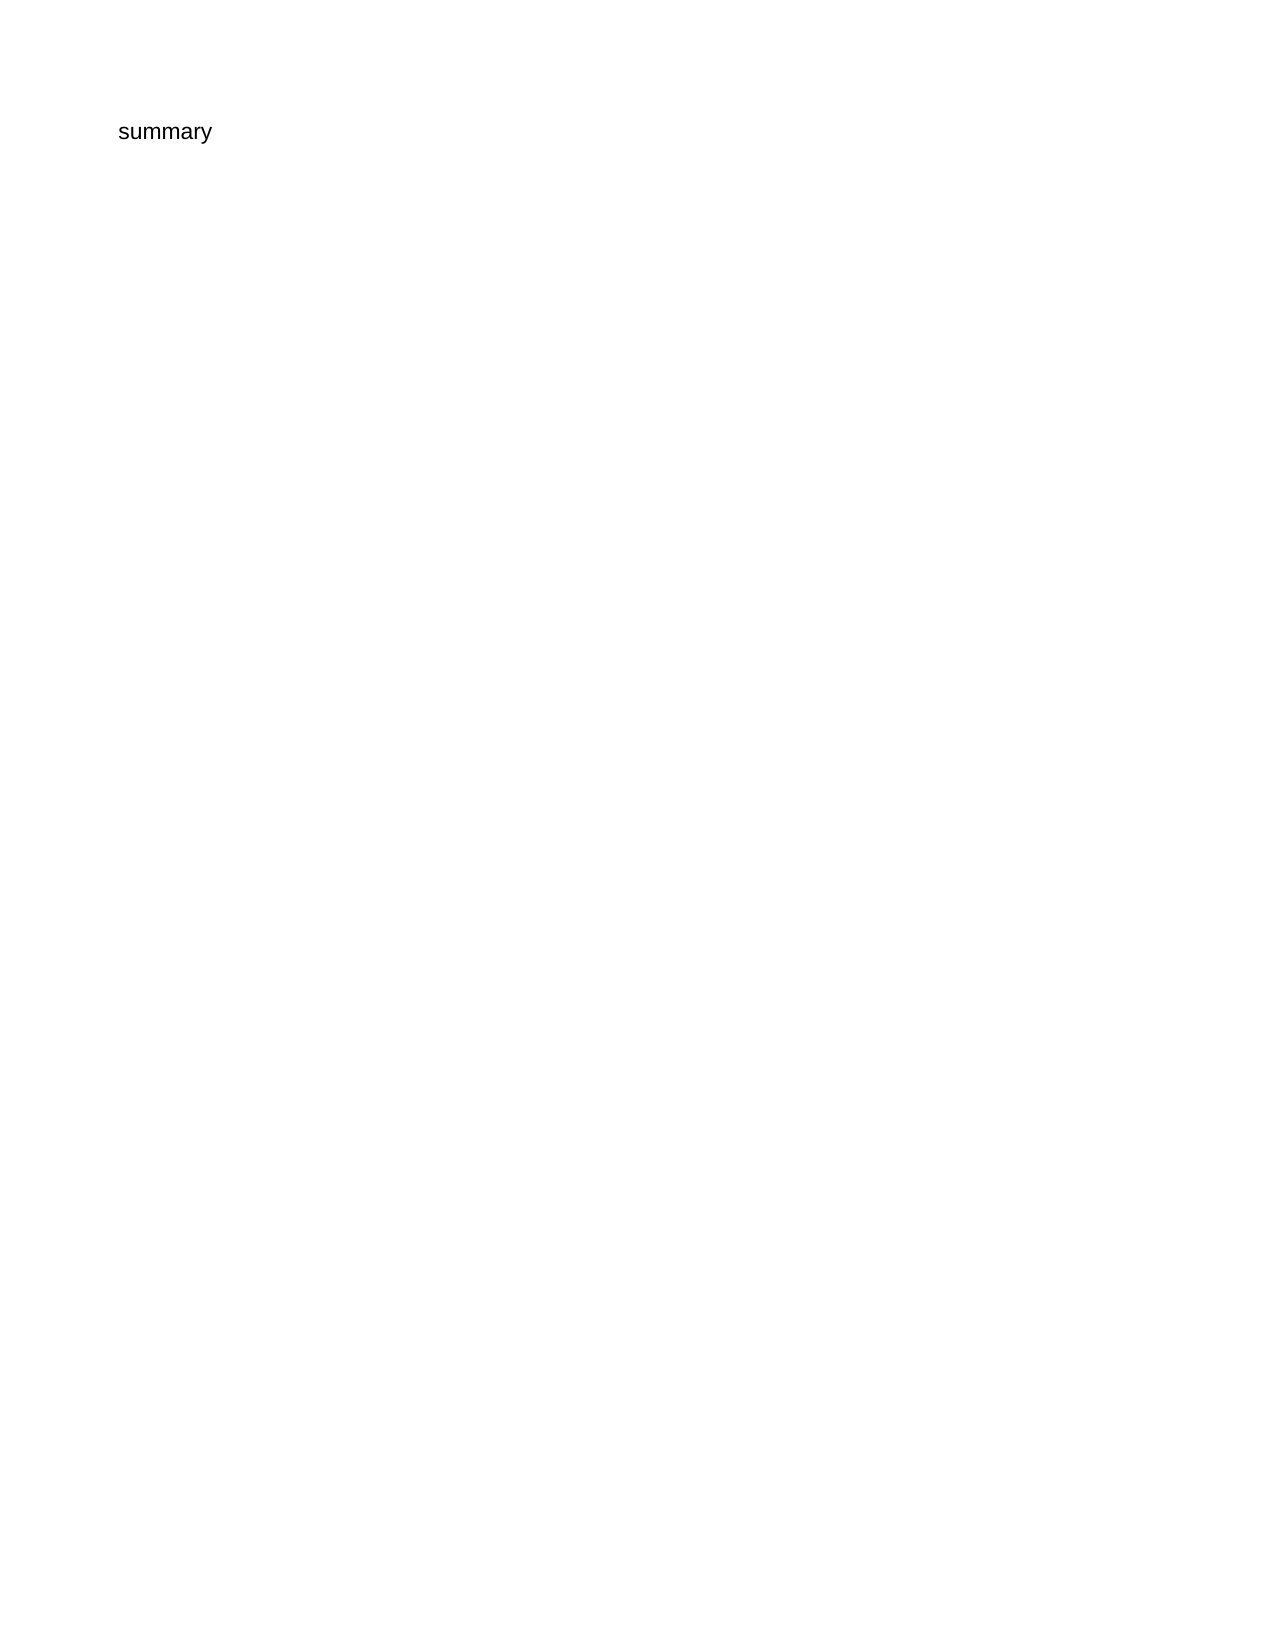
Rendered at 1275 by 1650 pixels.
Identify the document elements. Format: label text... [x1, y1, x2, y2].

text summary [118, 118, 1157, 144]
